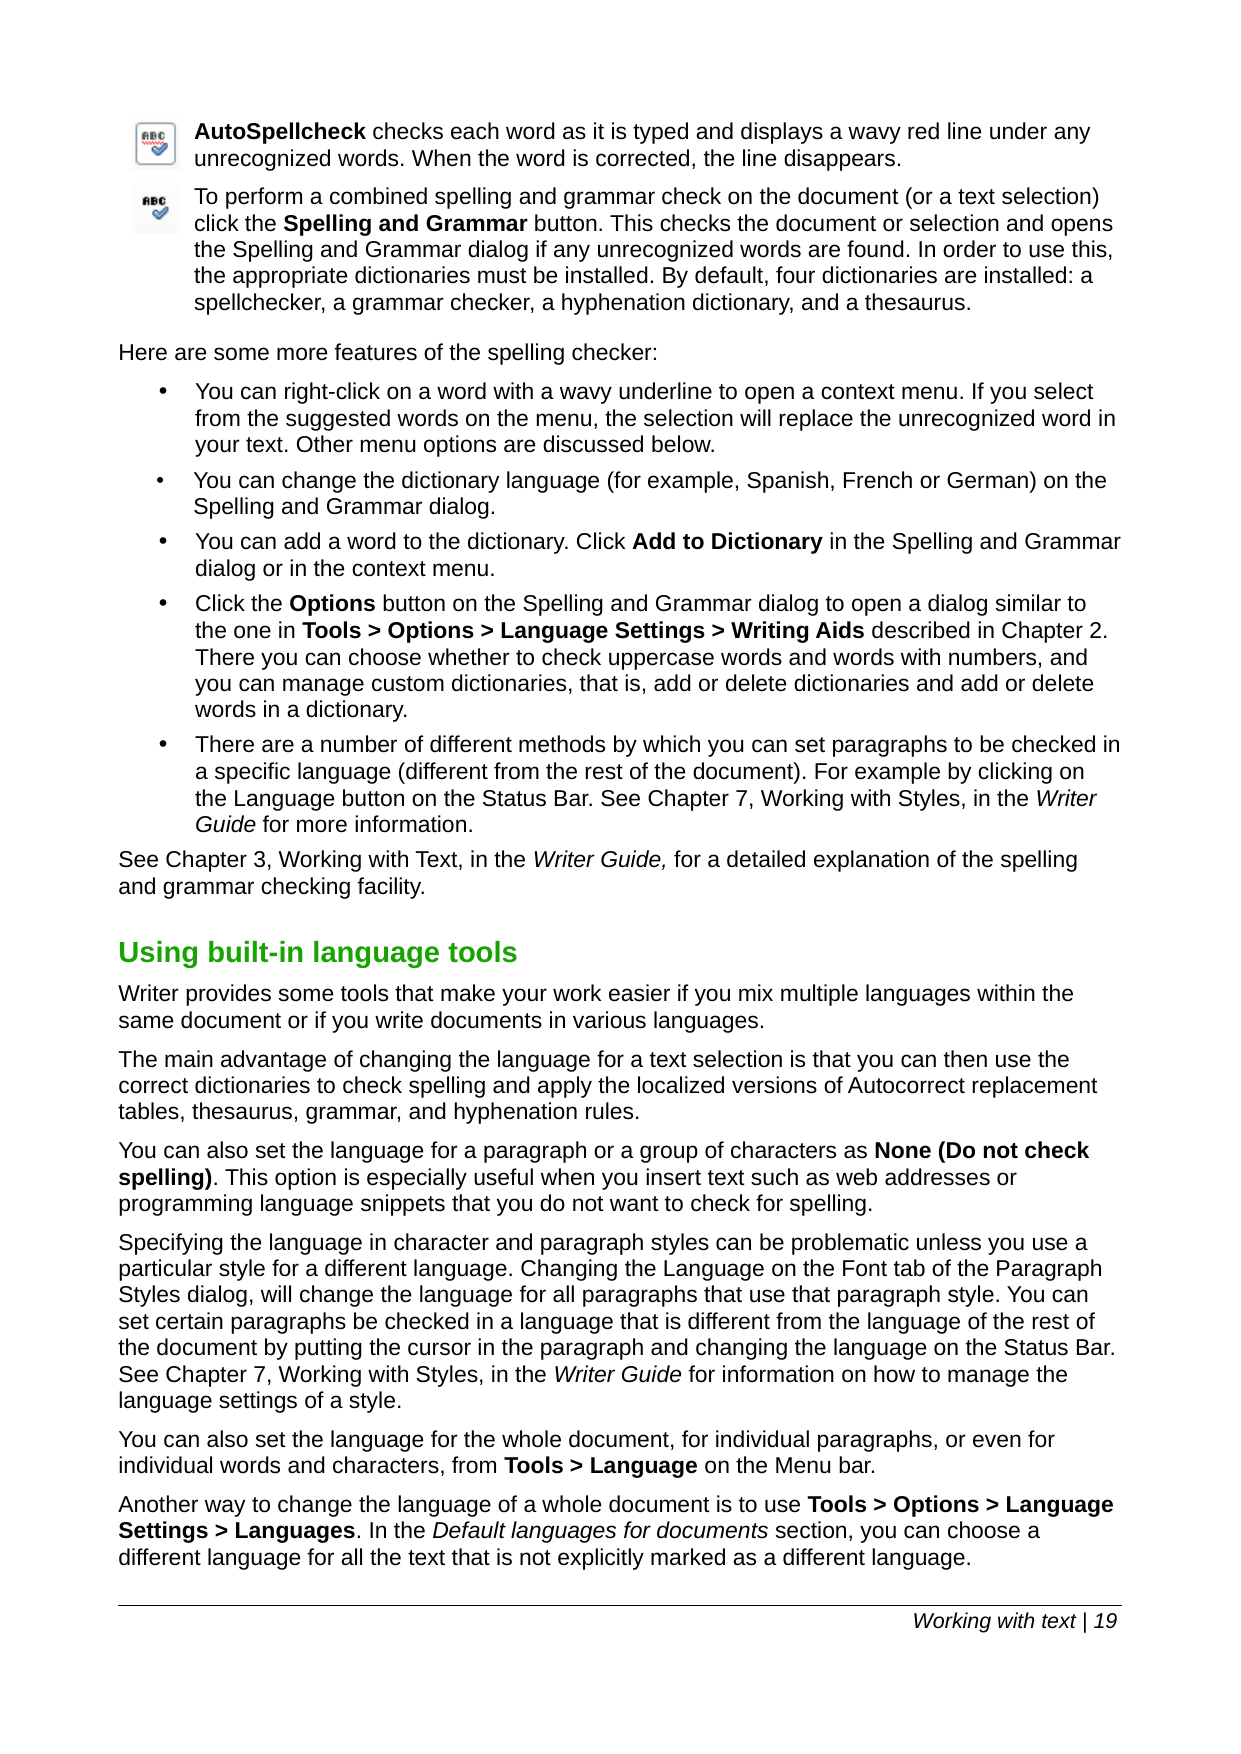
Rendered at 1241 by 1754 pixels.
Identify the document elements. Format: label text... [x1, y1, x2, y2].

picture [132, 183, 180, 234]
list You can right-click on a word with a wavy underline to open a context menu. If you select from the suggested words on the menu, the selection will replace the unrecognized word in your text. Other menu options are discussed below. [156, 378, 1122, 458]
picture [131, 118, 181, 170]
text The main advantage of changing the language for a text selection is that you can then use the correct dictionaries to check spelling and apply the localized versions of Autocorrect replacement tables, thesaurus, grammar, and hyphenation rules. [118, 1046, 1122, 1125]
text You can also set the language for the whole document, for individual paragraphs, or even for individual words and characters, from Tools > Language on the Menu bar. [118, 1426, 1122, 1478]
list There are a number of different methods by which you can set paragraphs to be checked in a specific language (different from the rest of the document). For example by clicking on the Language button on the Status Bar. See Chapter 7, Working with Styles, in the Writer Guide for more information. [156, 731, 1122, 837]
text Here are some more features of the spelling checker: [118, 339, 1122, 366]
list You can change the dictionary language (for example, Spanish, French or German) on the Spelling and Grammar dialog. [156, 467, 1122, 519]
table_header AutoSpellcheck checks each word as it is typed and displays a wavy red line under any unrecognized words. When the word is corrected, the line disappears. [194, 118, 1122, 183]
text See Chapter 3, Working with Text, in the Writer Guide, for a detailed explanation of the spelling and grammar checking facility. [118, 846, 1122, 899]
table_cell To perform a combined spelling and grammar check on the document (or a text selection) click the Spelling and Grammar button. This checks the document or selection and opens the Spelling and Grammar dialog if any unrecognized words are found. In order to use this, the appropriate dictionaries must be installed. By default, four dictionaries are installed: a spellchecker, a grammar checker, a hyphenation dictionary, and a thesaurus. [194, 183, 1122, 328]
list Click the Options button on the Spelling and Grammar dialog to open a dialog similar to the one in Tools > Options > Language Settings > Writing Aids described in Chapter 2. There you can choose whether to check uppercase words and words with numbers, and you can manage custom dictionaries, that is, add or delete dictionaries and add or delete words in a dictionary. [156, 590, 1122, 723]
table_cell [118, 183, 194, 328]
text You can also set the language for a paragraph or a group of characters as None (Do not check spelling). This option is especially useful when you insert text such as web addresses or programming language snippets that you do not want to check for spelling. [118, 1137, 1122, 1216]
text Another way to change the language of a whole document is to use Tools > Options > Language Settings > Languages. In the Default languages for documents section, you can choose a different language for all the text that is not explicitly marked as a different language. [118, 1491, 1122, 1570]
table_header [118, 118, 194, 183]
subtitle Using built-in language tools [118, 935, 1122, 969]
list You can add a word to the dictionary. Click Add to Dictionary in the Spelling and Grammar dialog or in the context menu. [156, 528, 1122, 581]
text Writer provides some tools that make your work easier if you mix multiple languages within the same document or if you write documents in various languages. [118, 980, 1122, 1033]
text Specifying the language in character and paragraph styles can be problematic unless you use a particular style for a different language. Changing the Language on the Font tab of the Paragraph Styles dialog, will change the language for all paragraphs that use that paragraph style. You can set certain paragraphs be checked in a language that is different from the language of the rest of the document by putting the cursor in the paragraph and changing the language on the Status Bar. See Chapter 7, Working with Styles, in the Writer Guide for information on how to manage the language settings of a style. [118, 1229, 1122, 1413]
